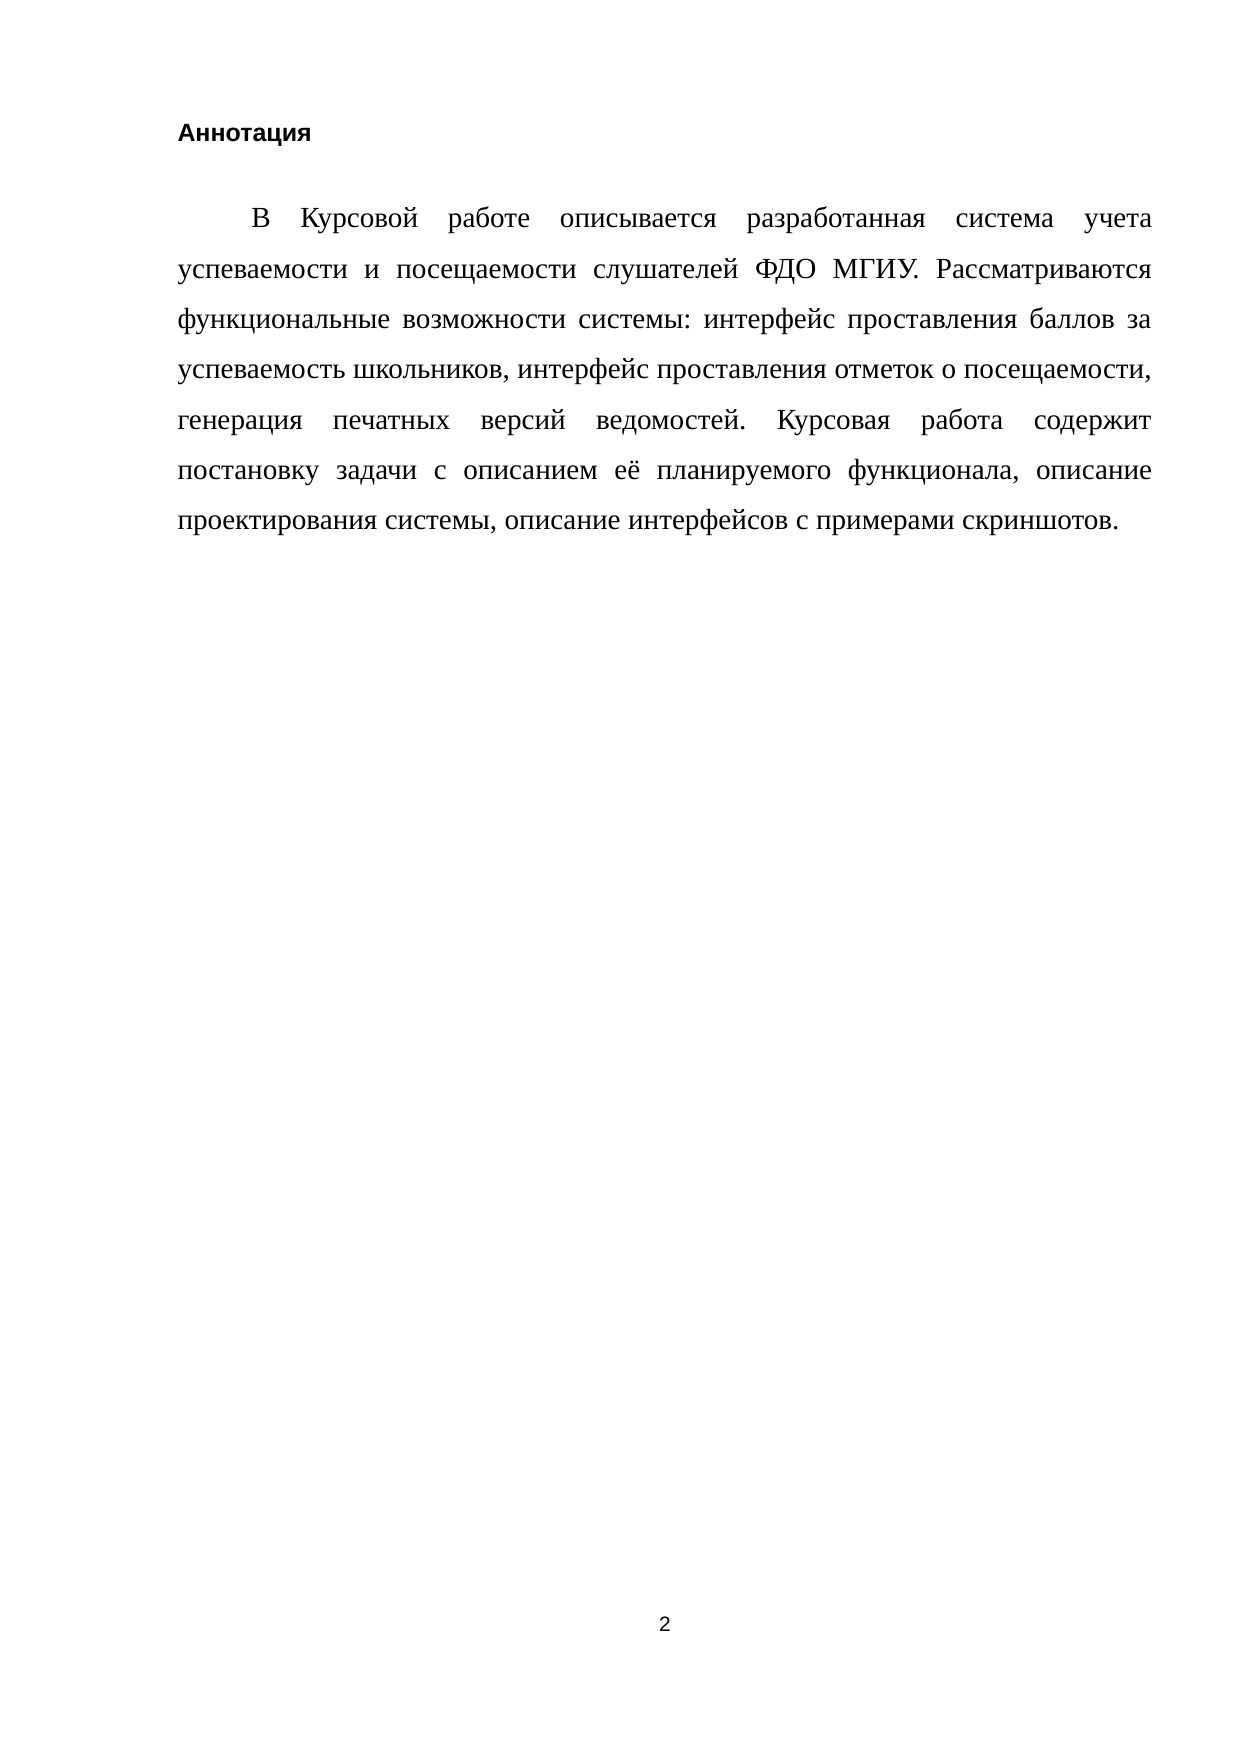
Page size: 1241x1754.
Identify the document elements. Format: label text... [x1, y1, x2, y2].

subtitle Аннотация [177, 118, 1152, 147]
text В Курсовой работе описывается разработанная система учета успеваемости и посещаемости слушателей ФДО МГИУ. Рассматриваются функциональные возможности системы: интерфейс проставления баллов за успеваемость школьников, интерфейс проставления отметок о посещаемости, генерация печатных версий ведомостей. Курсовая работа содержит постановку задачи с описанием её планируемого функционала, описание проектирования системы, описание интерфейсов с примерами скриншотов. [177, 201, 1152, 536]
